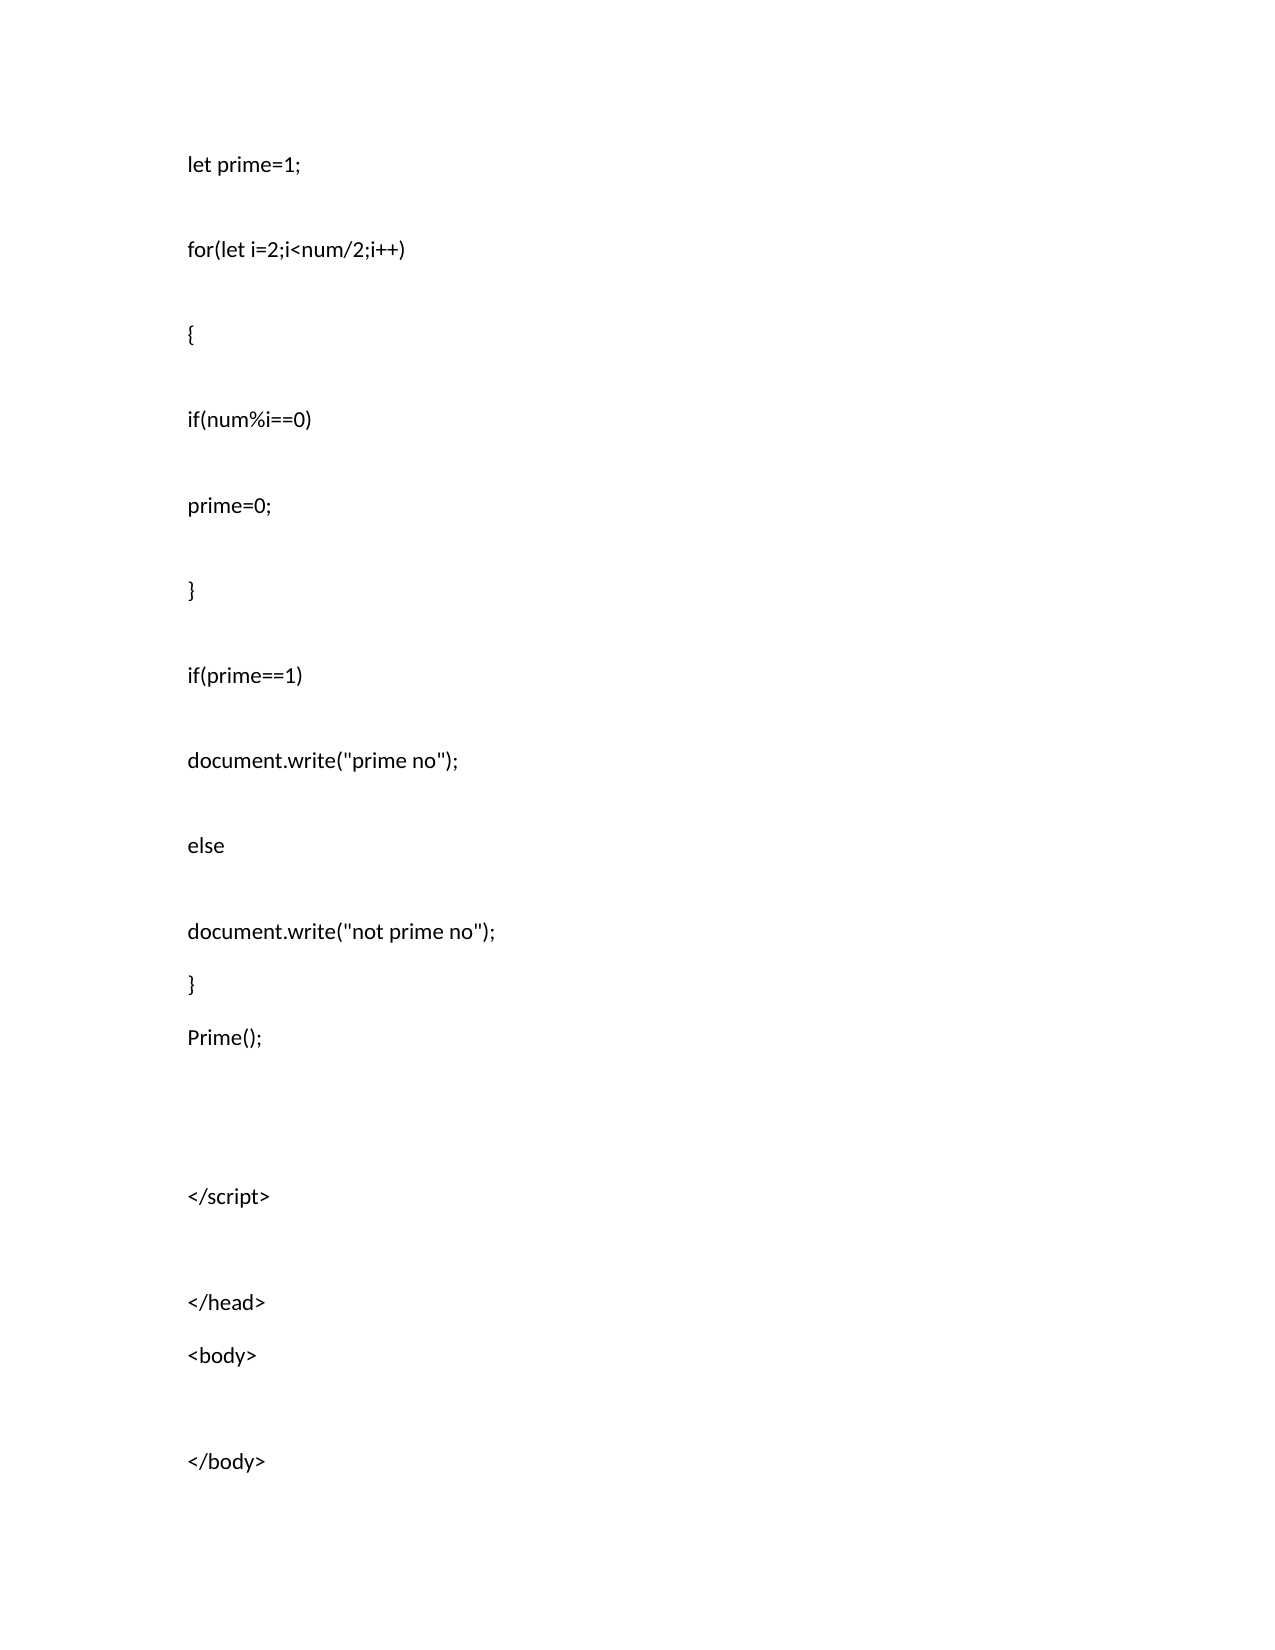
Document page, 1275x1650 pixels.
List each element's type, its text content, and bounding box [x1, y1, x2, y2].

text if(prime==1) [187, 629, 1087, 689]
text } [187, 970, 1087, 998]
text </script> [187, 1182, 1087, 1210]
text if(num%i==0) [187, 373, 1087, 434]
text for(let i=2;i<num/2;i++) [187, 203, 1087, 263]
text </head> [187, 1288, 1087, 1316]
text Prime(); [187, 1023, 1087, 1051]
text <body> [187, 1341, 1087, 1369]
text { [187, 288, 1087, 348]
text document.write("prime no"); [187, 714, 1087, 774]
text let prime=1; [187, 150, 1087, 178]
text } [187, 544, 1087, 604]
text </body> [187, 1447, 1087, 1475]
text else [187, 799, 1087, 860]
text prime=0; [187, 459, 1087, 519]
text document.write("not prime no"); [187, 885, 1087, 945]
